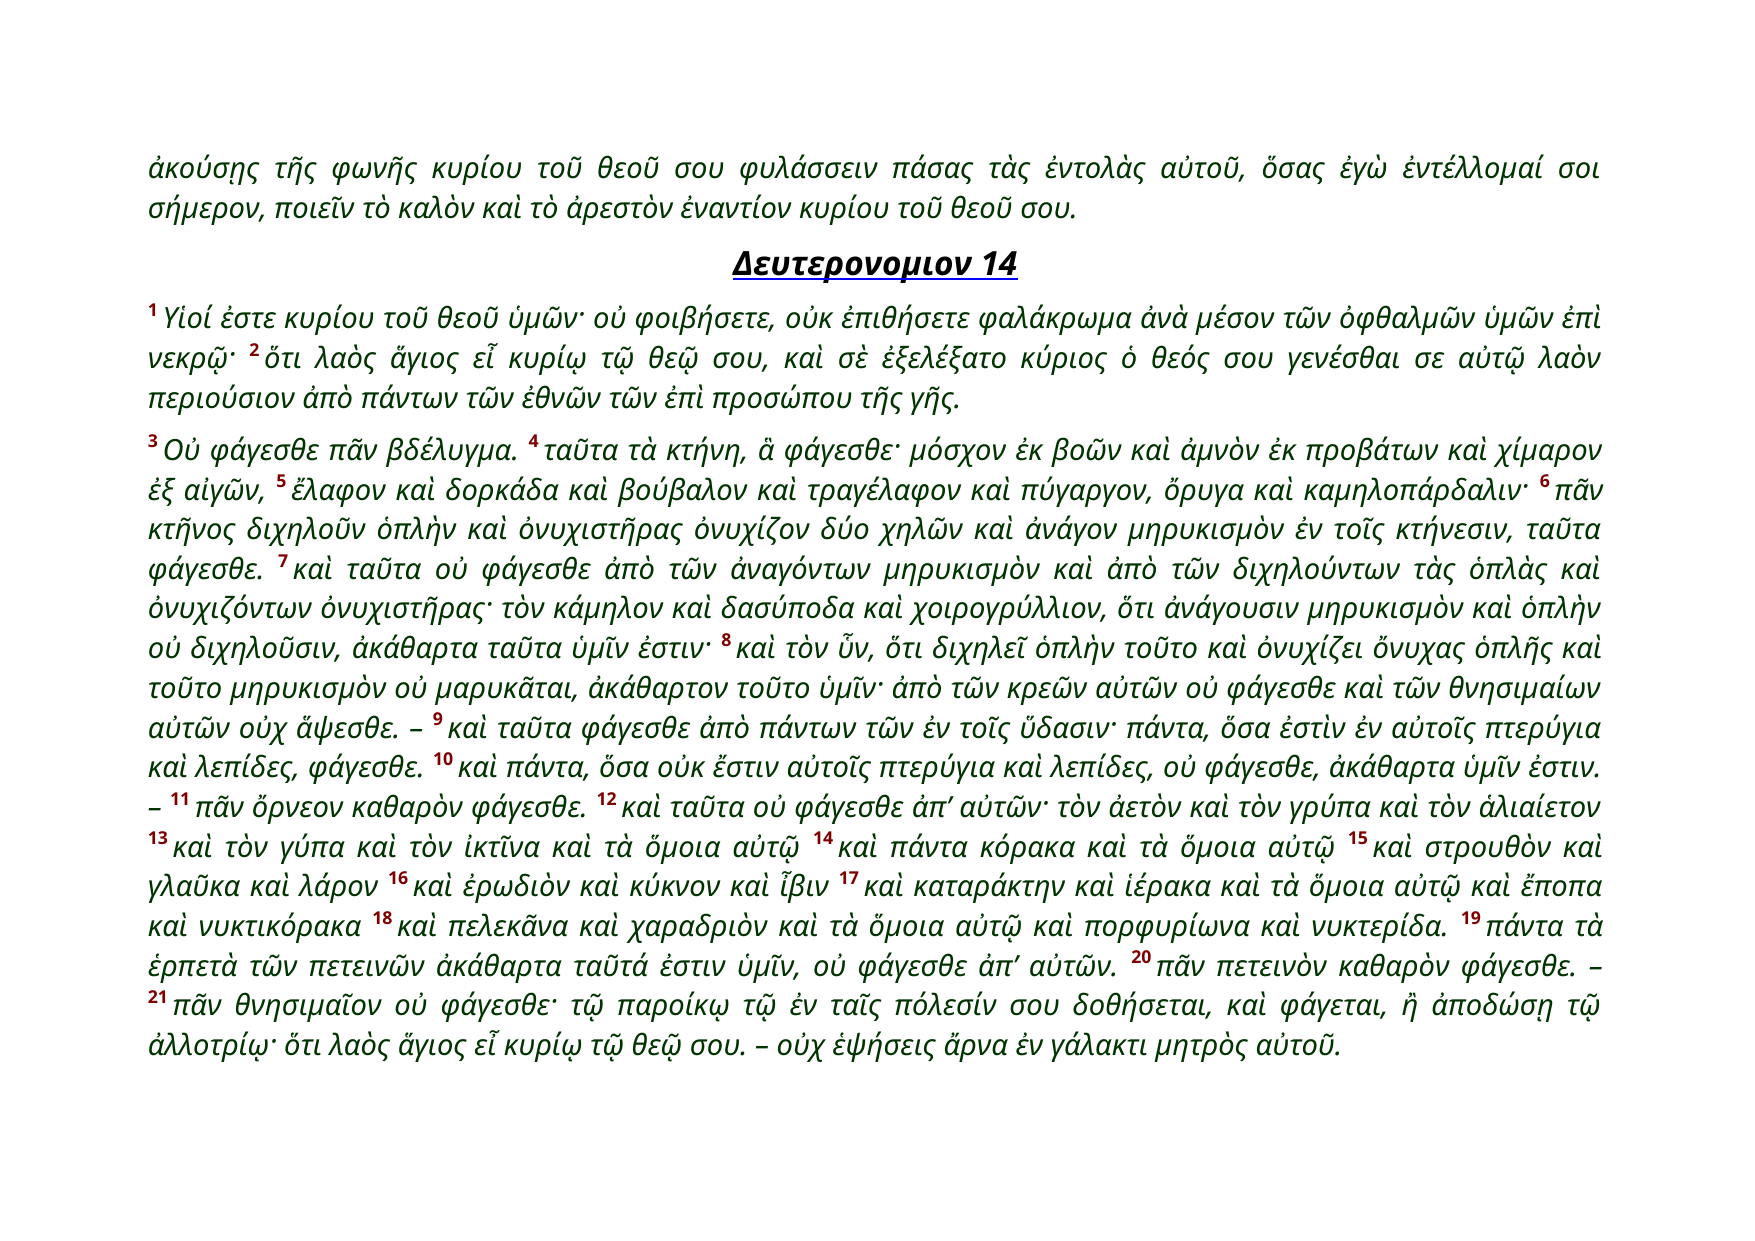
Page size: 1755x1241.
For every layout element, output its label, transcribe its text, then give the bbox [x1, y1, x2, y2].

text 3 Οὐ φάγεσθε πᾶν βδέλυγμα. 4 ταῦτα τὰ κτήνη, ἃ φάγεσθε· μόσχον ἐκ βοῶν καὶ ἀμνὸν ἐκ προβάτων καὶ χίμαρον ἐξ αἰγῶν, 5 ἔλαφον καὶ δορκάδα καὶ βούβαλον καὶ τραγέλαφον καὶ πύγαργον, ὄρυγα καὶ καμηλοπάρδαλιν· 6 πᾶν κτῆνος διχηλοῦν ὁπλὴν καὶ ὀνυχιστῆρας ὀνυχίζον δύο χηλῶν καὶ ἀνάγον μηρυκισμὸν ἐν τοῖς κτήνεσιν, ταῦτα φάγεσθε. 7 καὶ ταῦτα οὐ φάγεσθε ἀπὸ τῶν ἀναγόντων μηρυκισμὸν καὶ ἀπὸ τῶν διχηλούντων τὰς ὁπλὰς καὶ ὀνυχιζόντων ὀνυχιστῆρας· τὸν κάμηλον καὶ δασύποδα καὶ χοιρογρύλλιον, ὅτι ἀνάγουσιν μηρυκισμὸν καὶ ὁπλὴν οὐ διχηλοῦσιν, ἀκάθαρτα ταῦτα ὑμῖν ἐστιν· 8 καὶ τὸν ὗν, ὅτι διχηλεῖ ὁπλὴν τοῦτο καὶ ὀνυχίζει ὄνυχας ὁπλῆς καὶ τοῦτο μηρυκισμὸν οὐ μαρυκᾶται, ἀκάθαρτον τοῦτο ὑμῖν· ἀπὸ τῶν κρεῶν αὐτῶν οὐ φάγεσθε καὶ τῶν θνησιμαίων αὐτῶν οὐχ ἅψεσθε. – 9 καὶ ταῦτα φάγεσθε ἀπὸ πάντων τῶν ἐν τοῖς ὕδασιν· πάντα, ὅσα ἐστὶν ἐν αὐτοῖς πτερύγια καὶ λεπίδες, φάγεσθε. 10 καὶ πάντα, ὅσα οὐκ ἔστιν αὐτοῖς πτερύγια καὶ λεπίδες, οὐ φάγεσθε, ἀκάθαρτα ὑμῖν ἐστιν. – 11 πᾶν ὄρνεον καθαρὸν φάγεσθε. 12 καὶ ταῦτα οὐ φάγεσθε ἀπ’ αὐτῶν· τὸν ἀετὸν καὶ τὸν γρύπα καὶ τὸν ἁλιαίετον 13 καὶ τὸν γύπα καὶ τὸν ἰκτῖνα καὶ τὰ ὅμοια αὐτῷ 14 καὶ πάντα κόρακα καὶ τὰ ὅμοια αὐτῷ 15 καὶ στρουθὸν καὶ γλαῦκα καὶ λάρον 16 καὶ ἐρωδιὸν καὶ κύκνον καὶ ἶβιν 17 καὶ καταράκτην καὶ ἱέρακα καὶ τὰ ὅμοια αὐτῷ καὶ ἔποπα καὶ νυκτικόρακα 18 καὶ πελεκᾶνα καὶ χαραδριὸν καὶ τὰ ὅμοια αὐτῷ καὶ πορφυρίωνα καὶ νυκτερίδα. 19 πάντα τὰ ἑρπετὰ τῶν πετεινῶν ἀκάθαρτα ταῦτά ἐστιν ὑμῖν, οὐ φάγεσθε ἀπ’ αὐτῶν. 20 πᾶν πετεινὸν καθαρὸν φάγεσθε. – 21 πᾶν θνησιμαῖον οὐ φάγεσθε· τῷ παροίκῳ τῷ ἐν ταῖς πόλεσίν σου δοθήσεται, καὶ φάγεται, ἢ ἀποδώσῃ τῷ ἀλλοτρίῳ· ὅτι λαὸς ἅγιος εἶ κυρίῳ τῷ θεῷ σου. – οὐχ ἑψήσεις ἄρνα ἐν γάλακτι μητρὸς αὐτοῦ. [148, 429, 1606, 1064]
text ἀκούσῃς τῆς φωνῆς κυρίου τοῦ θεοῦ σου φυλάσσειν πάσας τὰς ἐντολὰς αὐτοῦ, ὅσας ἐγὼ ἐντέλλομαί σοι σήμερον, ποιεῖν τὸ καλὸν καὶ τὸ ἀρεστὸν ἐναντίον κυρίου τοῦ θεοῦ σου. [148, 148, 1606, 227]
text Δευτερονομιον 14 [148, 239, 1606, 285]
text 1 Υἱοί ἐστε κυρίου τοῦ θεοῦ ὑμῶν· οὐ φοιβήσετε, οὐκ ἐπιθήσετε φαλάκρωμα ἀνὰ μέσον τῶν ὀφθαλμῶν ὑμῶν ἐπὶ νεκρῷ· 2 ὅτι λαὸς ἅγιος εἶ κυρίῳ τῷ θεῷ σου, καὶ σὲ ἐξελέξατο κύριος ὁ θεός σου γενέσθαι σε αὐτῷ λαὸν περιούσιον ἀπὸ πάντων τῶν ἐθνῶν τῶν ἐπὶ προσώπου τῆς γῆς. [148, 297, 1606, 417]
